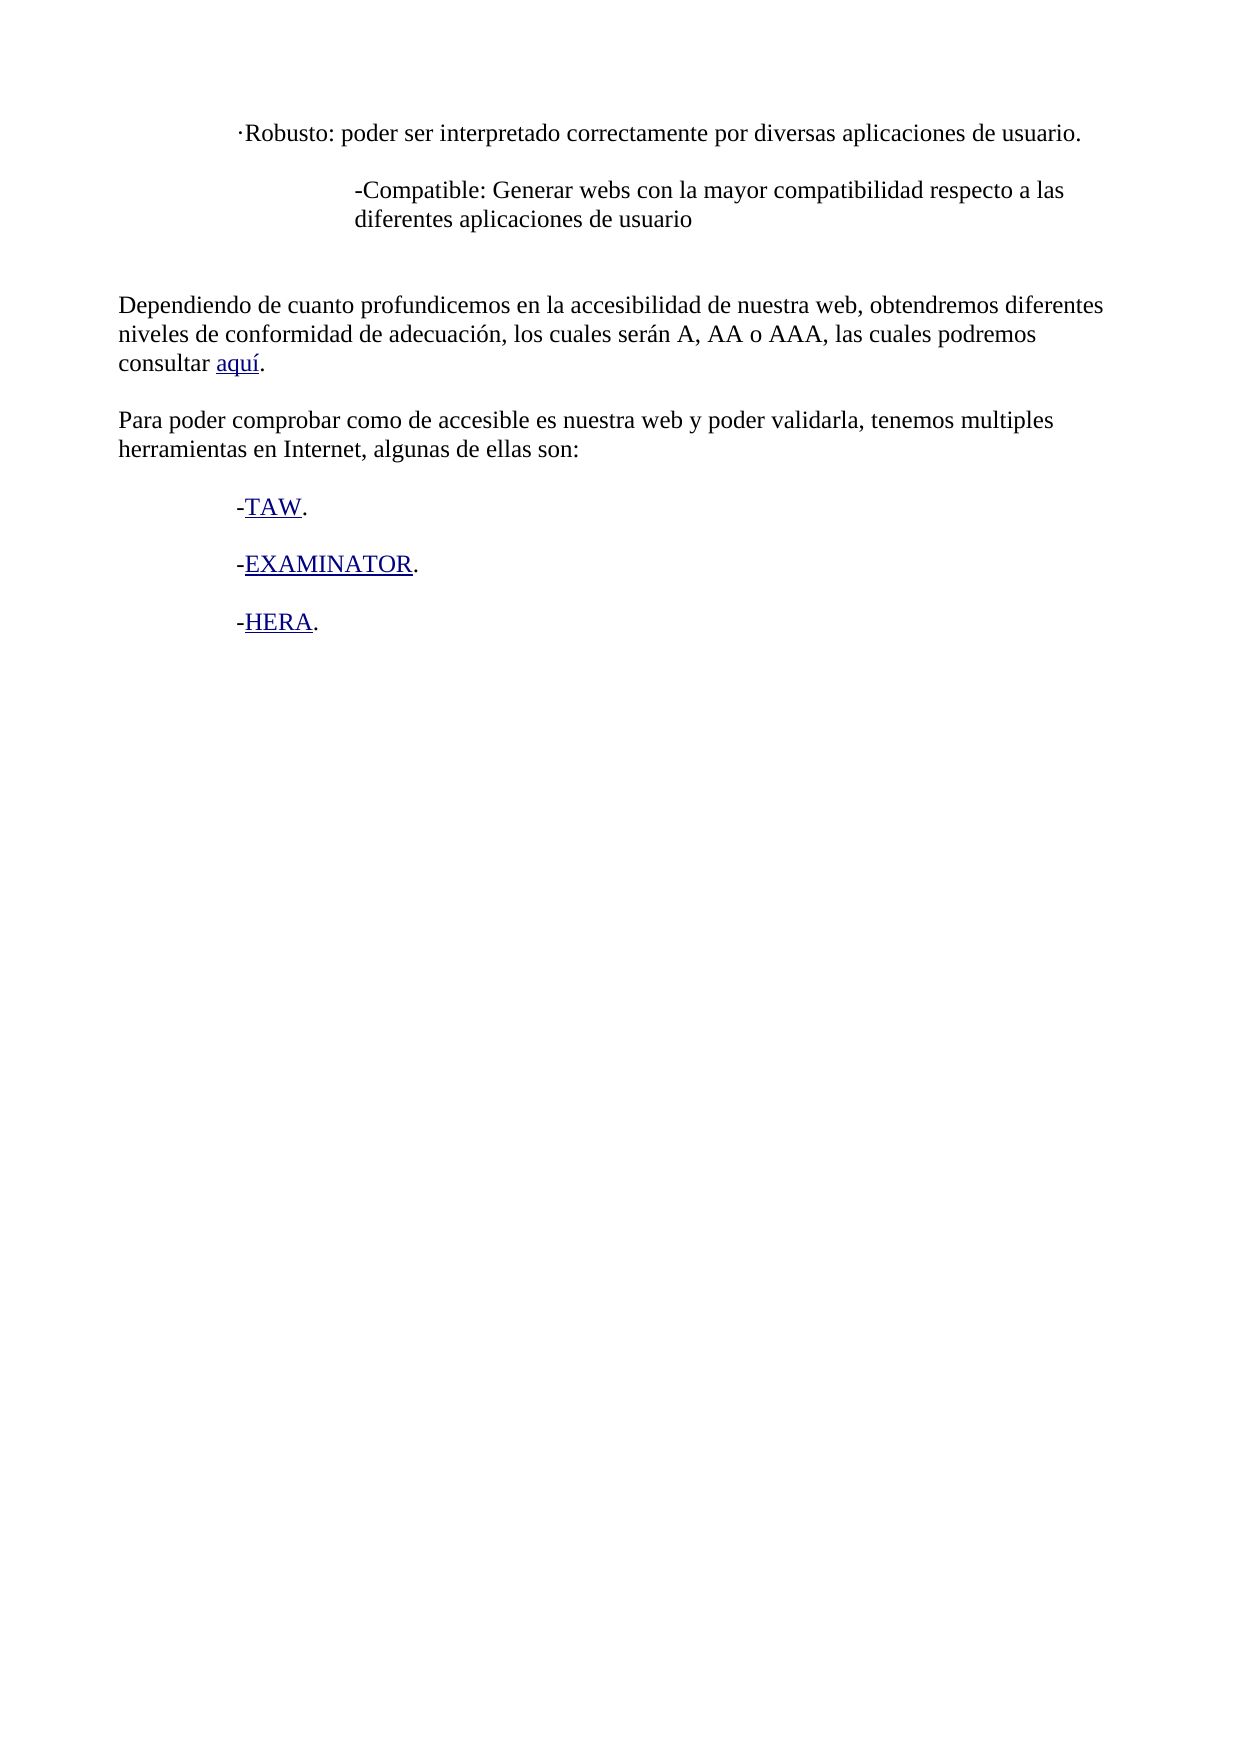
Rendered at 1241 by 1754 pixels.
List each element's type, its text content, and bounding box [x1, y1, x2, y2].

text -EXAMINATOR. [118, 549, 1122, 578]
text Dependiendo de cuanto profundicemos en la accesibilidad de nuestra web, obtendremos diferentes niveles de conformidad de adecuación, los cuales serán A, AA o AAA, las cuales podremos consultar aquí. [118, 291, 1122, 377]
text -TAW. [118, 492, 1122, 521]
text -Compatible: Generar webs con la mayor compatibilidad respecto a las diferentes aplicaciones de usuario [118, 176, 1122, 233]
text Para poder comprobar como de accesible es nuestra web y poder validarla, tenemos multiples herramientas en Internet, algunas de ellas son: [118, 406, 1122, 463]
text -HERA. [118, 607, 1122, 636]
text ·Robusto: poder ser interpretado correctamente por diversas aplicaciones de usuario. [118, 118, 1122, 147]
